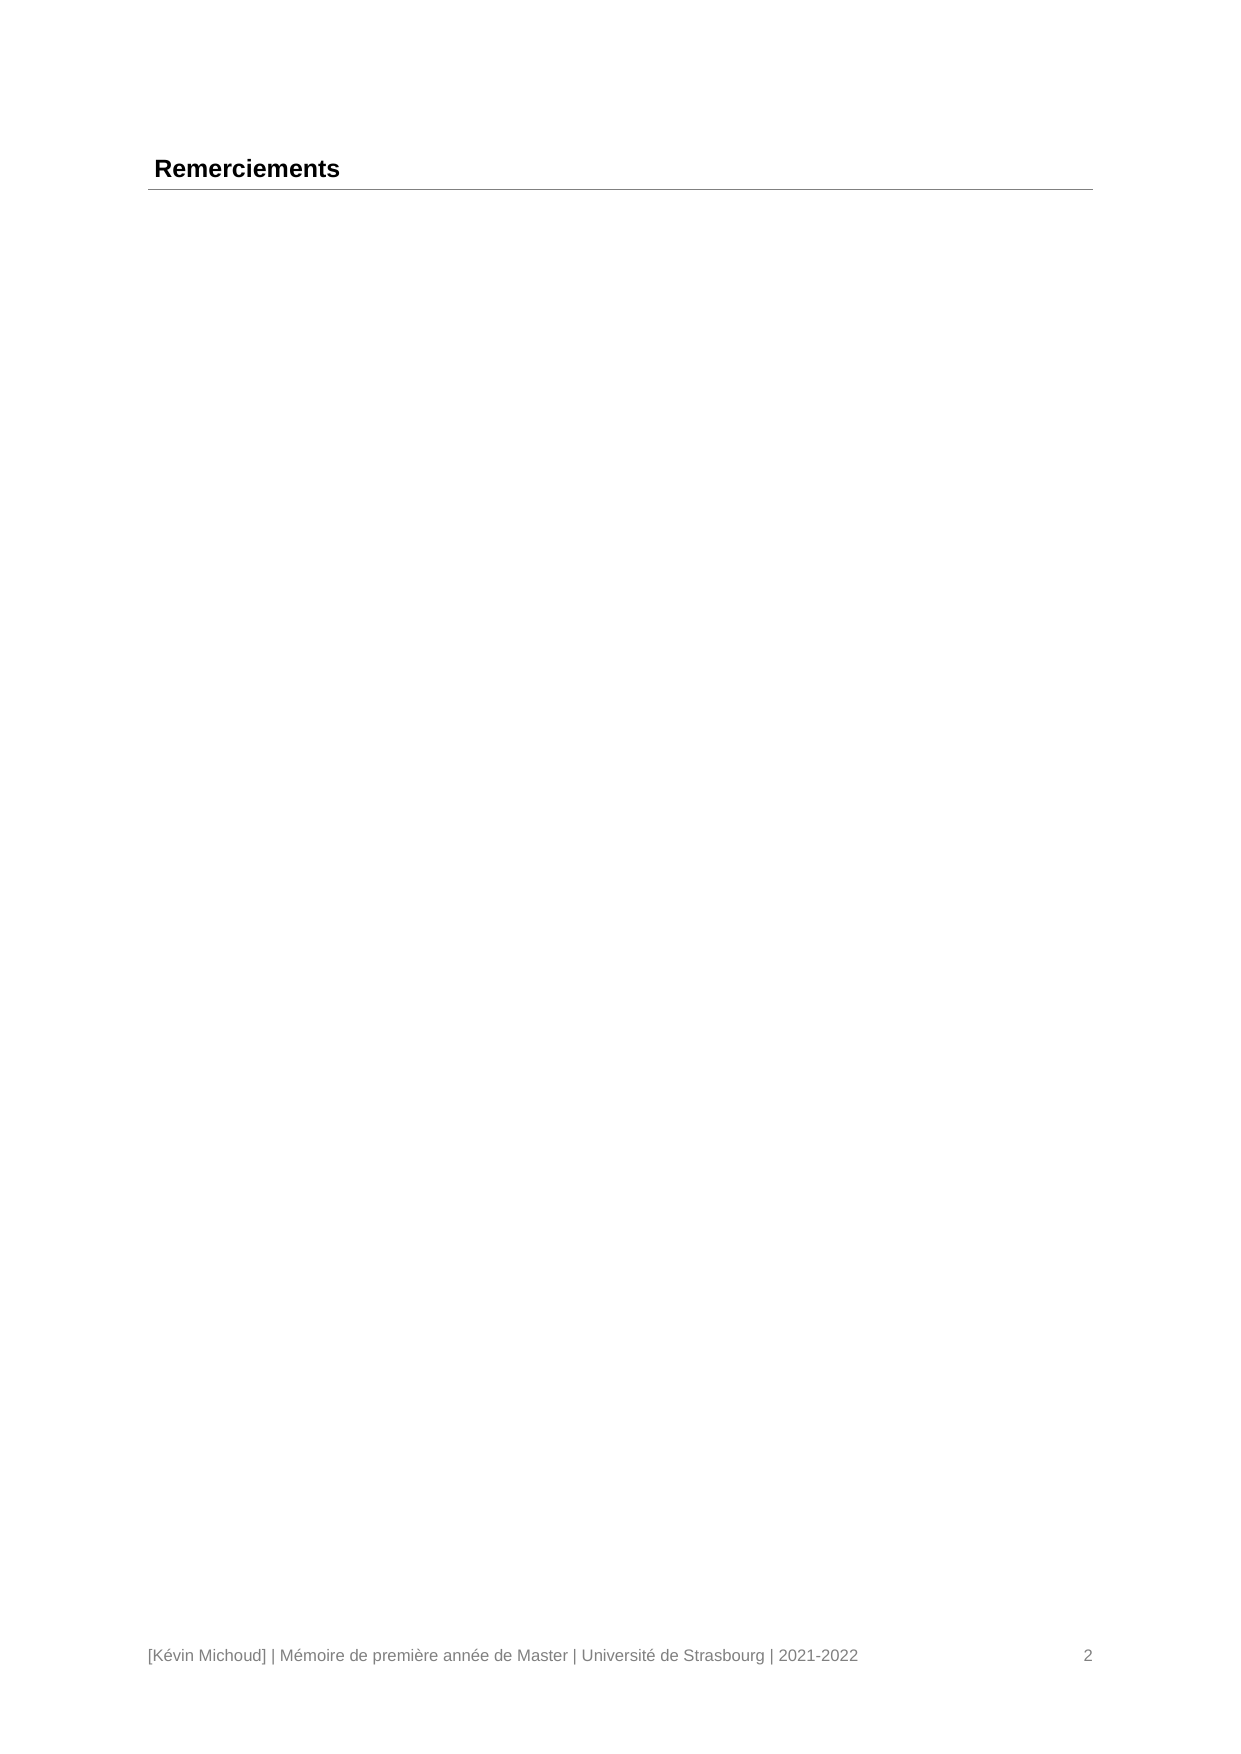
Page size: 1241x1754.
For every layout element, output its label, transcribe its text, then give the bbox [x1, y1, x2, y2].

subtitle Remerciements [148, 148, 1093, 189]
